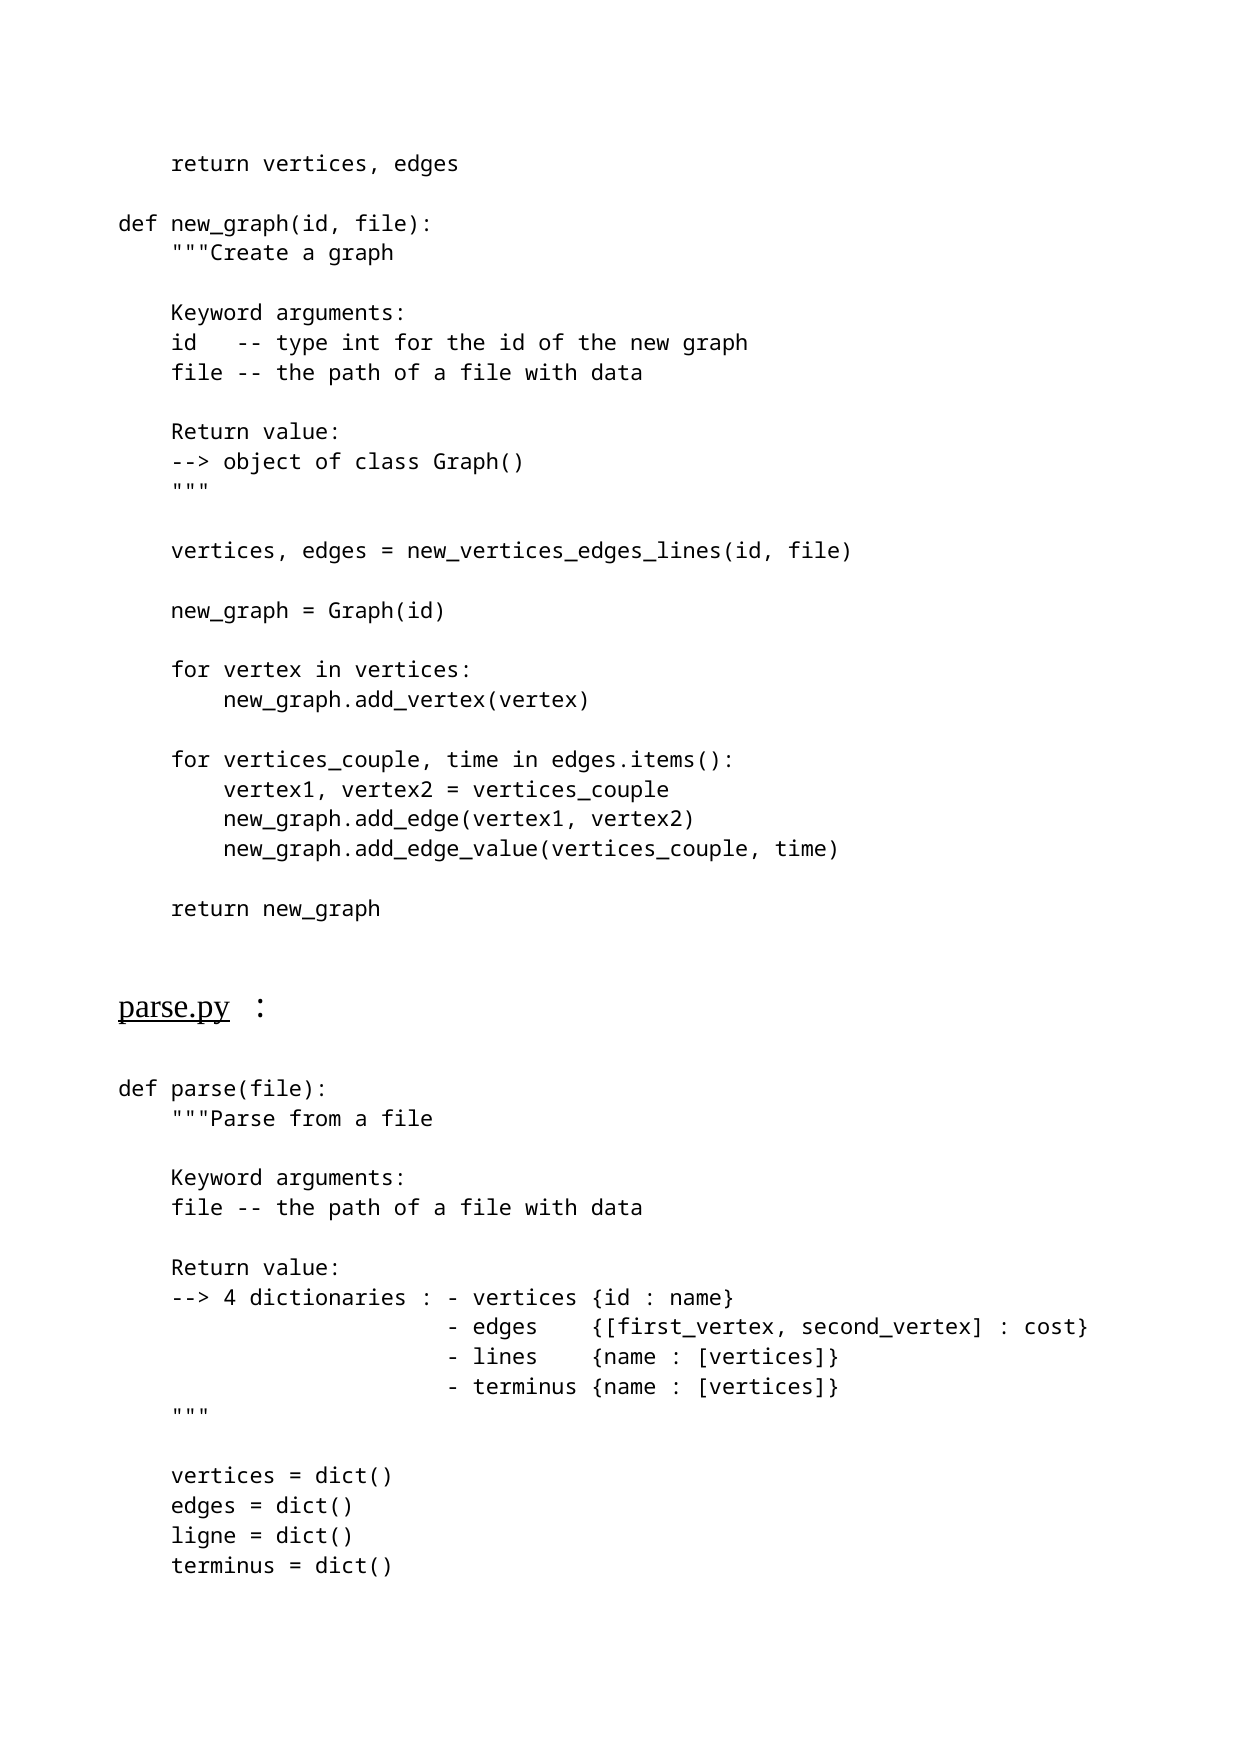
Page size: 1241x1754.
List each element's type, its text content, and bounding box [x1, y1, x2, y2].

text - edges {[first_vertex, second_vertex] : cost} [118, 1311, 1122, 1341]
text file -- the path of a file with data [118, 1192, 1122, 1222]
text new_graph.add_edge(vertex1, vertex2) [118, 803, 1122, 833]
text Return value: [118, 1252, 1122, 1281]
text for vertices_couple, time in edges.items(): [118, 744, 1122, 773]
text vertex1, vertex2 = vertices_couple [118, 773, 1122, 803]
text terminus = dict() [118, 1549, 1122, 1579]
text id -- type int for the id of the new graph [118, 327, 1122, 356]
text """Parse from a file [118, 1103, 1122, 1132]
text """ [118, 1401, 1122, 1430]
text edges = dict() [118, 1490, 1122, 1520]
text Keyword arguments: [118, 1162, 1122, 1192]
text def new_graph(id, file): [118, 207, 1122, 237]
text def parse(file): [118, 1073, 1122, 1103]
text --> object of class Graph() [118, 446, 1122, 476]
text - terminus {name : [vertices]} [118, 1371, 1122, 1401]
text return new_graph [118, 893, 1122, 922]
text new_graph.add_vertex(vertex) [118, 684, 1122, 714]
text """ [118, 476, 1122, 505]
text return vertices, edges [118, 148, 1122, 178]
text """Create a graph [118, 237, 1122, 267]
text vertices, edges = new_vertices_edges_lines(id, file) [118, 535, 1122, 565]
text ligne = dict() [118, 1520, 1122, 1549]
text - lines {name : [vertices]} [118, 1341, 1122, 1371]
text for vertex in vertices: [118, 654, 1122, 684]
text file -- the path of a file with data [118, 356, 1122, 386]
text vertices = dict() [118, 1460, 1122, 1490]
text new_graph.add_edge_value(vertices_couple, time) [118, 833, 1122, 863]
text Return value: [118, 416, 1122, 446]
text Keyword arguments: [118, 297, 1122, 327]
text --> 4 dictionaries : - vertices {id : name} [118, 1281, 1122, 1311]
text new_graph = Graph(id) [118, 595, 1122, 624]
text parse.py : [118, 982, 1122, 1027]
